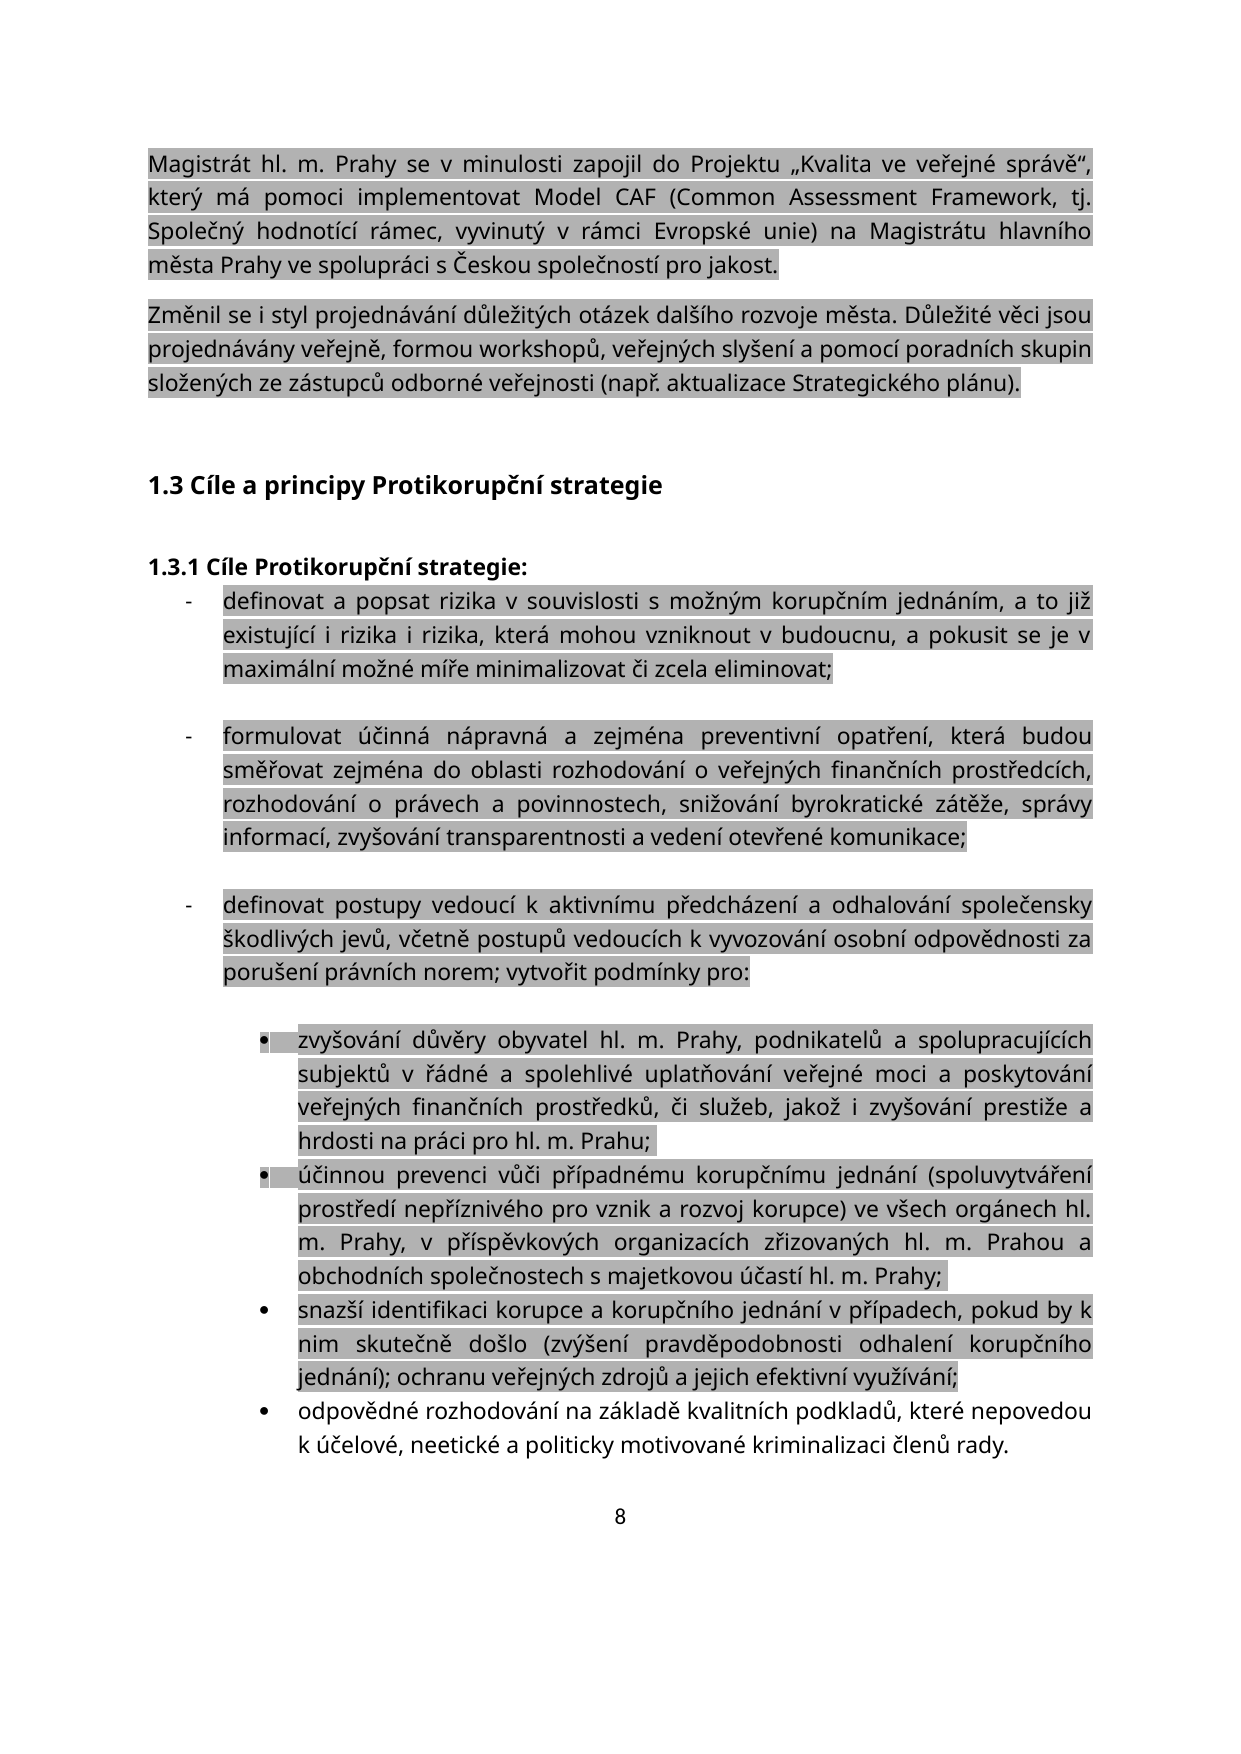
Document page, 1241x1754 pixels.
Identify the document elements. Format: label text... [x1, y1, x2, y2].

list zvyšování důvěry obyvatel hl. m. Prahy, podnikatelů a spolupracujících subjektů v řádné a spolehlivé uplatňování veřejné moci a poskytování veřejných finančních prostředků, či služeb, jakož i zvyšování prestiže a hrdosti na práci pro hl. m. Prahu; [260, 1024, 1093, 1156]
list formulovat účinná nápravná a zejména preventivní opatření, která budou směřovat zejména do oblasti rozhodování o veřejných finančních prostředcích, rozhodování o právech a povinnostech, snižování byrokratické zátěže, správy informací, zvyšování transparentnosti a vedení otevřené komunikace; [185, 720, 1093, 852]
list snazší identifikaci korupce a korupčního jednání v případech, pokud by k nim skutečně došlo (zvýšení pravděpodobnosti odhalení korupčního jednání); ochranu veřejných zdrojů a jejich efektivní využívání; [260, 1294, 1093, 1392]
subtitle 1.3.1 Cíle Protikorupční strategie: [148, 551, 1093, 582]
subtitle 1.3 Cíle a principy Protikorupční strategie [148, 468, 1093, 502]
text Magistrát hl. m. Prahy se v minulosti zapojil do Projektu „Kvalita ve veřejné správě“, který má pomoci implementovat Model CAF (Common Assessment Framework, tj. Společný hodnotící rámec, vyvinutý v rámci Evropské unie) na Magistrátu hlavního města Prahy ve spolupráci s Českou společností pro jakost. [148, 148, 1093, 280]
list účinnou prevenci vůči případnému korupčnímu jednání (spoluvytváření prostředí nepříznivého pro vznik a rozvoj korupce) ve všech orgánech hl. m. Prahy, v příspěvkových organizacích zřizovaných hl. m. Prahou a obchodních společnostech s majetkovou účastí hl. m. Prahy; [260, 1159, 1093, 1291]
list definovat postupy vedoucí k aktivnímu předcházení a odhalování společensky škodlivých jevů, včetně postupů vedoucích k vyvozování osobní odpovědnosti za porušení právních norem; vytvořit podmínky pro: [185, 889, 1093, 987]
text Změnil se i styl projednávání důležitých otázek dalšího rozvoje města. Důležité věci jsou projednávány veřejně, formou workshopů, veřejných slyšení a pomocí poradních skupin složených ze zástupců odborné veřejnosti (např. aktualizace Strategického plánu). [148, 299, 1093, 398]
list definovat a popsat rizika v souvislosti s možným korupčním jednáním, a to již existující i rizika i rizika, která mohou vzniknout v budoucnu, a pokusit se je v maximální možné míře minimalizovat či zcela eliminovat; [185, 585, 1093, 684]
list odpovědné rozhodování na základě kvalitních podkladů, které nepovedou k účelové, neetické a politicky motivované kriminalizaci členů rady. [260, 1395, 1093, 1460]
